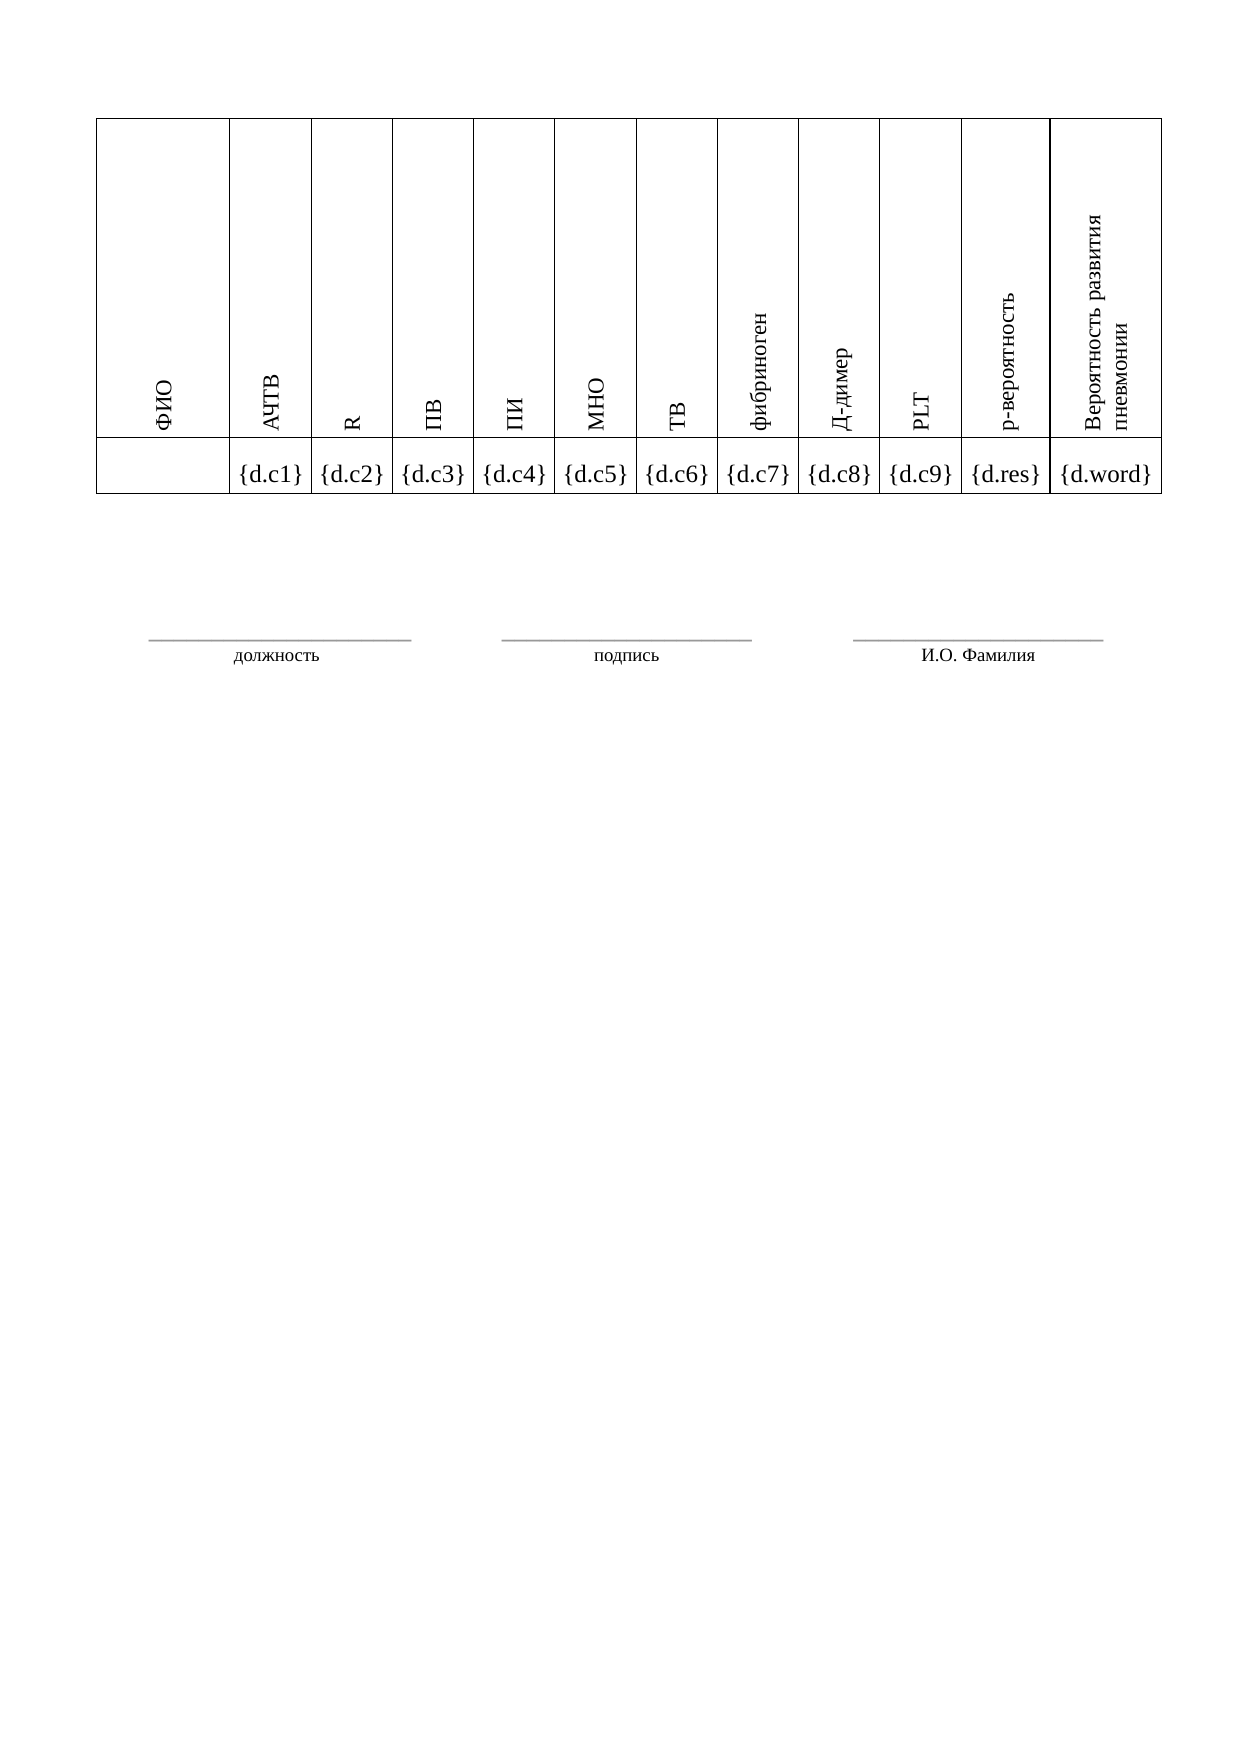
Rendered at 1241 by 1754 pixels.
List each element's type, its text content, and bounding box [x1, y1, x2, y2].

table_cell {d.c2} [312, 438, 392, 493]
table_header АЧТВ [230, 119, 311, 437]
table_header R [312, 119, 392, 437]
table_header PLT [880, 119, 961, 437]
table_cell [97, 438, 229, 493]
table_cell {d.word} [1051, 438, 1161, 493]
table_cell {d.res} [962, 438, 1049, 493]
table_cell {d.c5} [555, 438, 636, 493]
table_cell {d.c3} [393, 438, 473, 493]
table_header ____________________ подпись [455, 609, 798, 671]
table_header фибриноген [718, 119, 798, 437]
table_cell {d.c9} [880, 438, 961, 493]
table_cell {d.c4} [474, 438, 554, 493]
table_header ПИ [474, 119, 554, 437]
table_header ФИО [97, 119, 229, 437]
table_cell {d.c6} [637, 438, 717, 493]
table_header p-вероятность [962, 119, 1049, 437]
table_cell {d.c8} [799, 438, 879, 493]
table_header ПВ [393, 119, 473, 437]
table_header Вероятность развития пневмонии [1051, 119, 1161, 437]
table_cell {d.c1} [230, 438, 311, 493]
table_header Д-димер [799, 119, 879, 437]
table_header _____________________ должность [99, 609, 455, 671]
table_header ____________________ И.О. Фамилия [799, 609, 1158, 671]
table_header МНО [555, 119, 636, 437]
table_header ТВ [637, 119, 717, 437]
table_cell {d.c7} [718, 438, 798, 493]
